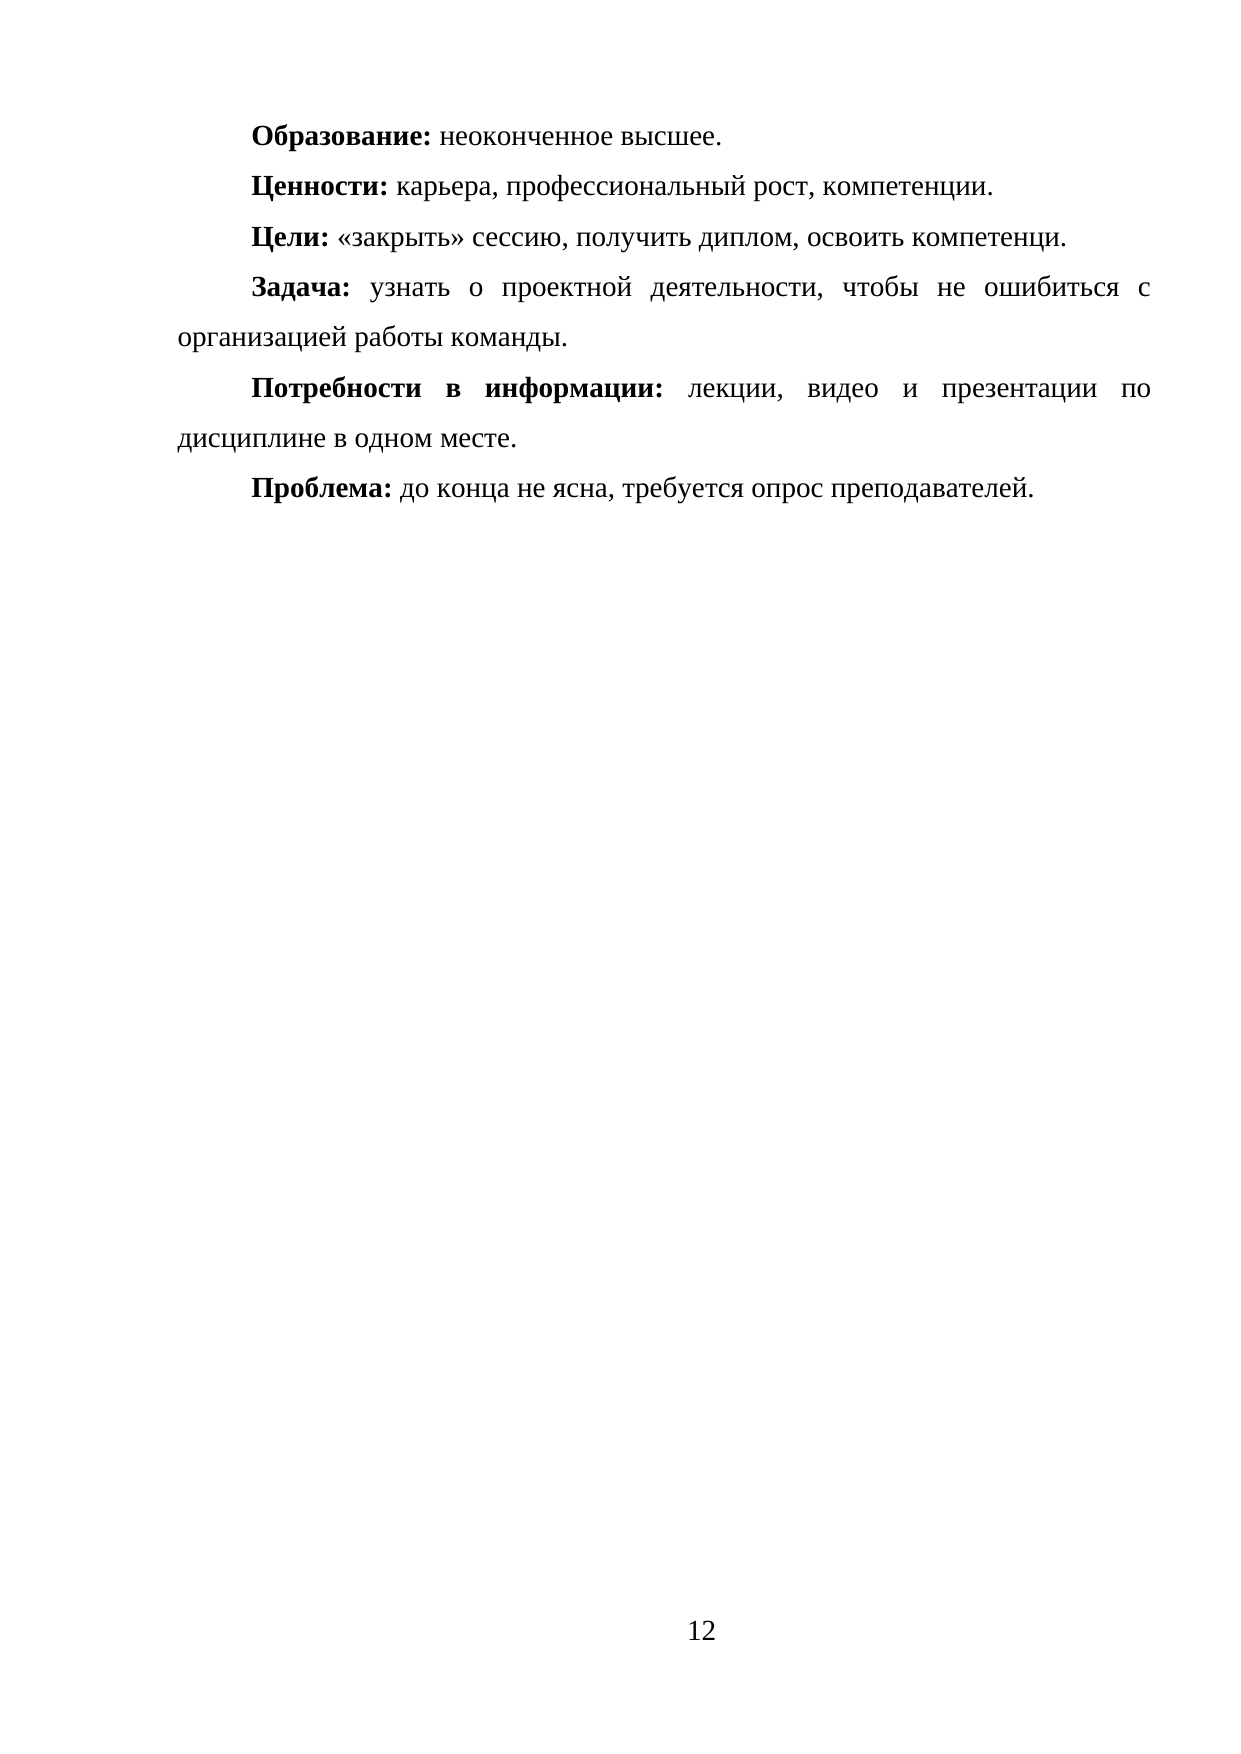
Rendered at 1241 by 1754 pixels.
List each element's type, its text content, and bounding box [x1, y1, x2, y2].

text Потребности в информации: лекции, видео и презентации по дисциплине в одном месте. [177, 370, 1152, 453]
text Ценности: карьера, профессиональный рост, компетенции. [177, 168, 1152, 202]
text Задача: узнать о проектной деятельности, чтобы не ошибиться с организацией работы команды. [177, 269, 1152, 353]
text Образование: неоконченное высшее. [177, 118, 1152, 152]
text Проблема: до конца не ясна, требуется опрос преподавателей. [177, 470, 1152, 504]
text Цели: «закрыть» сессию, получить диплом, освоить компетенци. [177, 219, 1152, 252]
